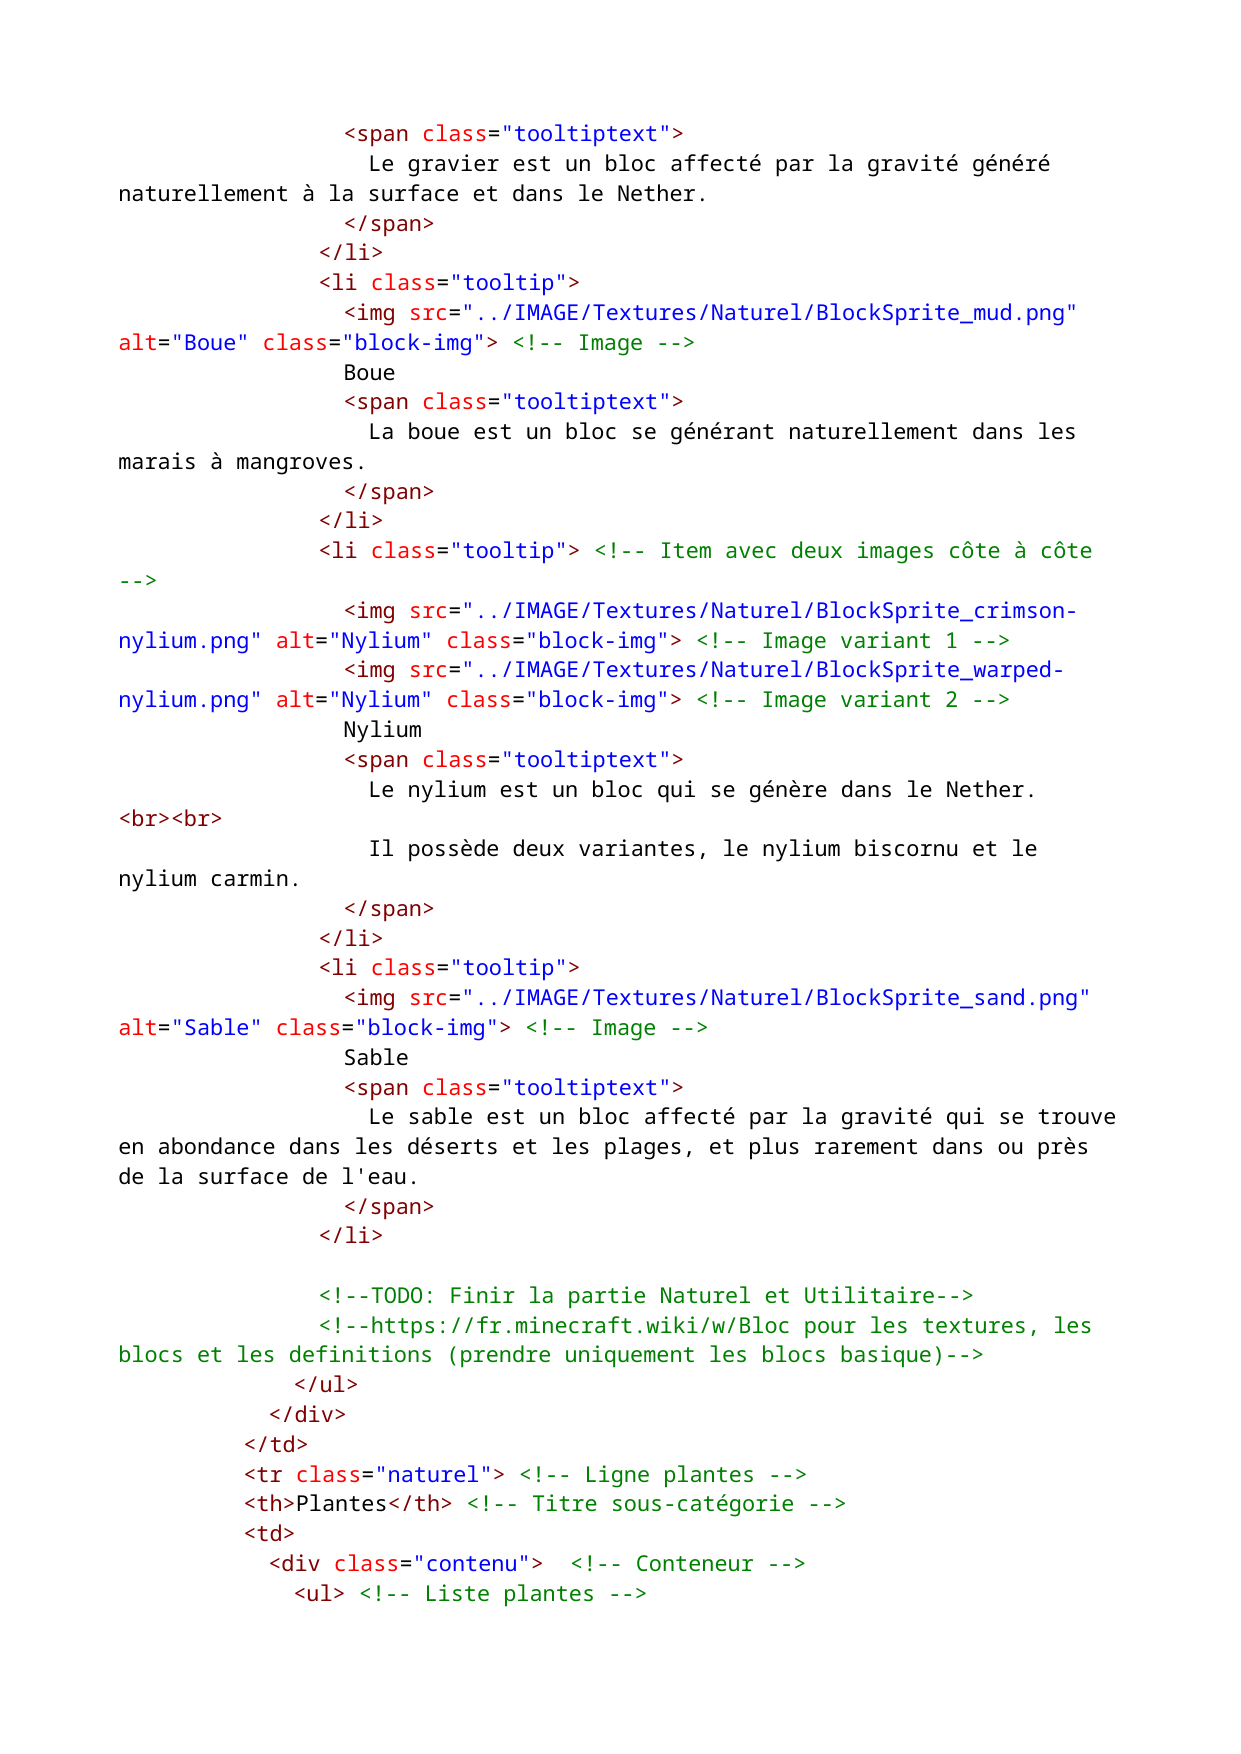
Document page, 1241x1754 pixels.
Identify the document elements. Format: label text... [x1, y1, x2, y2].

text Nylium [118, 714, 1122, 744]
text <img src="../IMAGE/Textures/Naturel/BlockSprite_crimson-nylium.png" alt="Nylium" class="block-img"> <!-- Image variant 1 --> [118, 595, 1122, 654]
text </span> [118, 476, 1122, 505]
text Il possède deux variantes, le nylium biscornu et le nylium carmin. [118, 833, 1122, 893]
text <img src="../IMAGE/Textures/Naturel/BlockSprite_mud.png" alt="Boue" class="block-img"> <!-- Image --> [118, 297, 1122, 356]
text <th>Plantes</th> <!-- Titre sous-catégorie --> [118, 1488, 1122, 1518]
text Le nylium est un bloc qui se génère dans le Nether. <br><br> [118, 773, 1122, 833]
text <!--https://fr.minecraft.wiki/w/Bloc pour les textures, les blocs et les definitions (prendre uniquement les blocs basique)--> [118, 1310, 1122, 1369]
text Le sable est un bloc affecté par la gravité qui se trouve en abondance dans les déserts et les plages, et plus rarement dans ou près de la surface de l'eau. [118, 1101, 1122, 1191]
text <li class="tooltip"> <!-- Item avec deux images côte à côte --> [118, 535, 1122, 595]
text </span> [118, 893, 1122, 922]
text <div class="contenu"> <!-- Conteneur --> [118, 1548, 1122, 1578]
text </td> [118, 1429, 1122, 1459]
text <ul> <!-- Liste plantes --> [118, 1578, 1122, 1608]
text Boue [118, 356, 1122, 386]
text </span> [118, 1191, 1122, 1220]
text <!--TODO: Finir la partie Naturel et Utilitaire--> [118, 1280, 1122, 1310]
text </ul> [118, 1369, 1122, 1399]
text <tr class="naturel"> <!-- Ligne plantes --> [118, 1459, 1122, 1488]
text </li> [118, 505, 1122, 535]
text Le gravier est un bloc affecté par la gravité généré naturellement à la surface et dans le Nether. [118, 148, 1122, 207]
text </div> [118, 1399, 1122, 1429]
text <li class="tooltip"> [118, 952, 1122, 982]
text <span class="tooltiptext"> [118, 744, 1122, 773]
text La boue est un bloc se générant naturellement dans les marais à mangroves. [118, 416, 1122, 476]
text <img src="../IMAGE/Textures/Naturel/BlockSprite_warped-nylium.png" alt="Nylium" class="block-img"> <!-- Image variant 2 --> [118, 654, 1122, 714]
text <img src="../IMAGE/Textures/Naturel/BlockSprite_sand.png" alt="Sable" class="block-img"> <!-- Image --> [118, 982, 1122, 1042]
text <span class="tooltiptext"> [118, 118, 1122, 148]
text Sable [118, 1042, 1122, 1071]
text </li> [118, 922, 1122, 952]
text <span class="tooltiptext"> [118, 1071, 1122, 1101]
text </span> [118, 207, 1122, 237]
text <span class="tooltiptext"> [118, 386, 1122, 416]
text </li> [118, 237, 1122, 267]
text <li class="tooltip"> [118, 267, 1122, 297]
text </li> [118, 1220, 1122, 1250]
text <td> [118, 1518, 1122, 1548]
